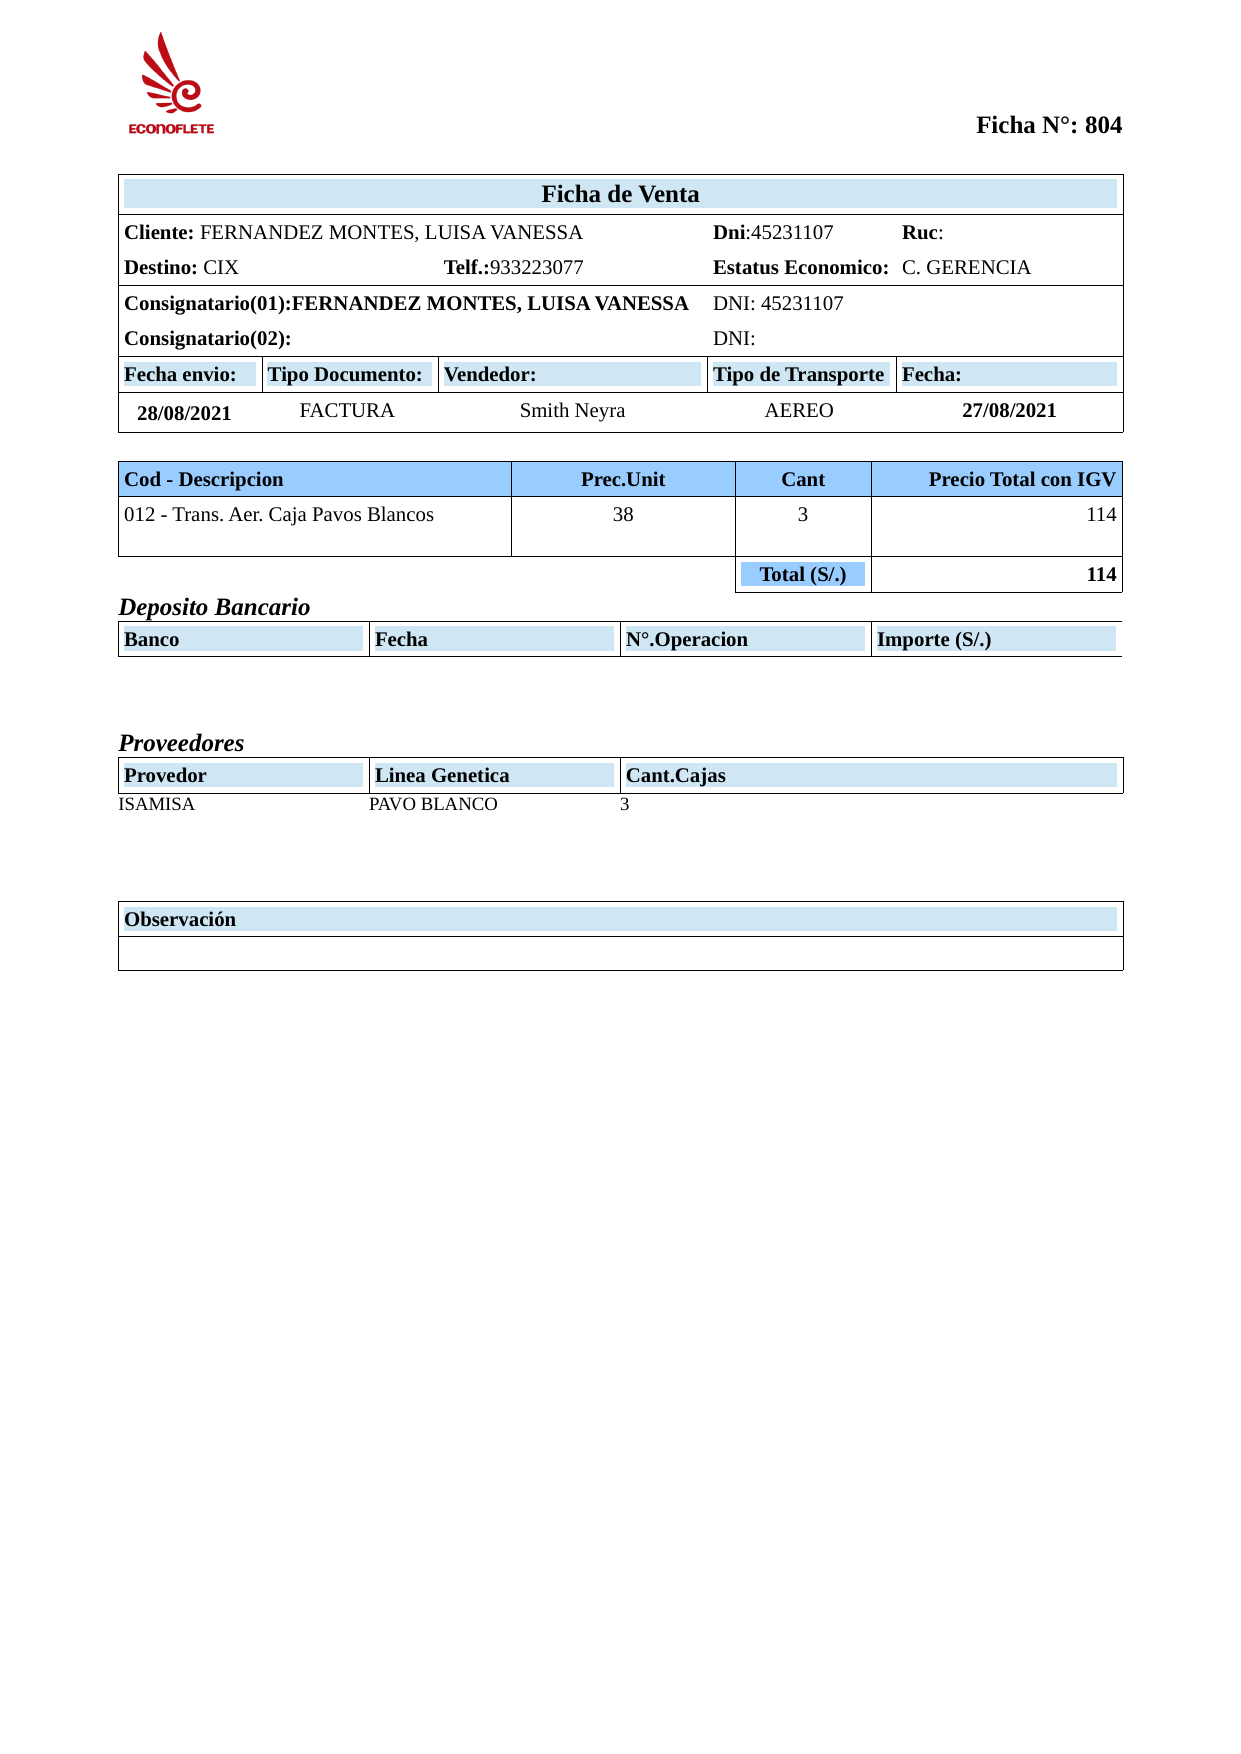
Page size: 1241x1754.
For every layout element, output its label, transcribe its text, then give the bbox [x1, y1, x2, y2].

table_cell [118, 557, 511, 592]
text Proveedores [118, 728, 1122, 757]
picture [118, 31, 225, 134]
table_cell [118, 680, 369, 704]
table_cell Consignatario(01):FERNANDEZ MONTES, LUISA VANESSA [119, 286, 707, 321]
table_cell Fecha: [897, 357, 1123, 392]
table_cell [369, 815, 620, 836]
table_cell Destino: CIX [119, 249, 438, 285]
table_cell 38 [512, 497, 735, 556]
table_header Importe (S/.) [872, 622, 1122, 656]
table_cell Fecha envio: [119, 357, 262, 392]
table_cell 114 [872, 497, 1122, 556]
table_cell C. GERENCIA [896, 249, 1123, 285]
table_cell [620, 815, 1123, 836]
table_cell 012 - Trans. Aer. Caja Pavos Blancos [119, 497, 511, 556]
table_cell [511, 557, 735, 592]
table_cell [620, 657, 871, 680]
table_cell Vendedor: [439, 357, 707, 392]
table_cell Dni:45231107 [707, 215, 896, 249]
table_cell [118, 858, 369, 879]
table_cell DNI: 45231107 [707, 286, 1123, 321]
table_cell 3 [736, 497, 871, 556]
table_cell Tipo de Transporte [708, 357, 896, 392]
table_cell [620, 705, 871, 728]
table_header Linea Genetica [370, 758, 620, 793]
table_cell [620, 680, 871, 704]
table_header Cant [736, 462, 871, 496]
table_header Prec.Unit [512, 462, 735, 496]
table_cell [620, 836, 1123, 858]
table_cell [871, 657, 1122, 680]
table_header Cant.Cajas [621, 758, 1123, 793]
table_cell PAVO BLANCO [369, 794, 620, 814]
table_cell Smith Neyra [438, 393, 707, 432]
table_cell [871, 680, 1122, 704]
text Deposito Bancario [118, 592, 1122, 621]
table_cell Consignatario(02): [119, 321, 707, 356]
table_cell [620, 879, 1123, 901]
table_cell [369, 680, 620, 704]
table_cell Ruc: [896, 215, 1123, 249]
table_cell Total (S/.) [736, 557, 871, 592]
table_cell ISAMISA [118, 794, 369, 814]
table_cell DNI: [707, 321, 1123, 356]
table_cell FACTURA [262, 393, 438, 432]
table_cell AEREO [707, 393, 896, 432]
table_header Observación [119, 902, 1123, 936]
table_header Cod - Descripcion [119, 462, 511, 496]
table_cell Cliente: FERNANDEZ MONTES, LUISA VANESSA [119, 215, 707, 249]
table_header N°.Operacion [621, 622, 871, 656]
table_cell [871, 705, 1122, 728]
table_cell [369, 858, 620, 879]
table_cell [118, 657, 369, 680]
table_header Ficha de Venta [119, 175, 1123, 214]
table_cell [118, 815, 369, 836]
table_cell 3 [620, 794, 1123, 814]
table_cell [119, 937, 1123, 969]
table_cell Telf.:933223077 [438, 249, 707, 285]
table_cell 114 [872, 557, 1122, 592]
table_header Provedor [119, 758, 369, 793]
table_cell [369, 879, 620, 901]
table_cell [118, 879, 369, 901]
table_header Banco [119, 622, 369, 656]
table_header Precio Total con IGV [872, 462, 1122, 496]
table_cell [118, 705, 369, 728]
table_cell 28/08/2021 [119, 393, 262, 432]
table_cell [369, 705, 620, 728]
table_cell [369, 657, 620, 680]
table_header Fecha [370, 622, 620, 656]
table_cell [118, 836, 369, 858]
table_cell [369, 836, 620, 858]
table_cell Estatus Economico: [707, 249, 896, 285]
table_cell [620, 858, 1123, 879]
table_cell Tipo Documento: [263, 357, 438, 392]
table_cell 27/08/2021 [896, 393, 1123, 432]
